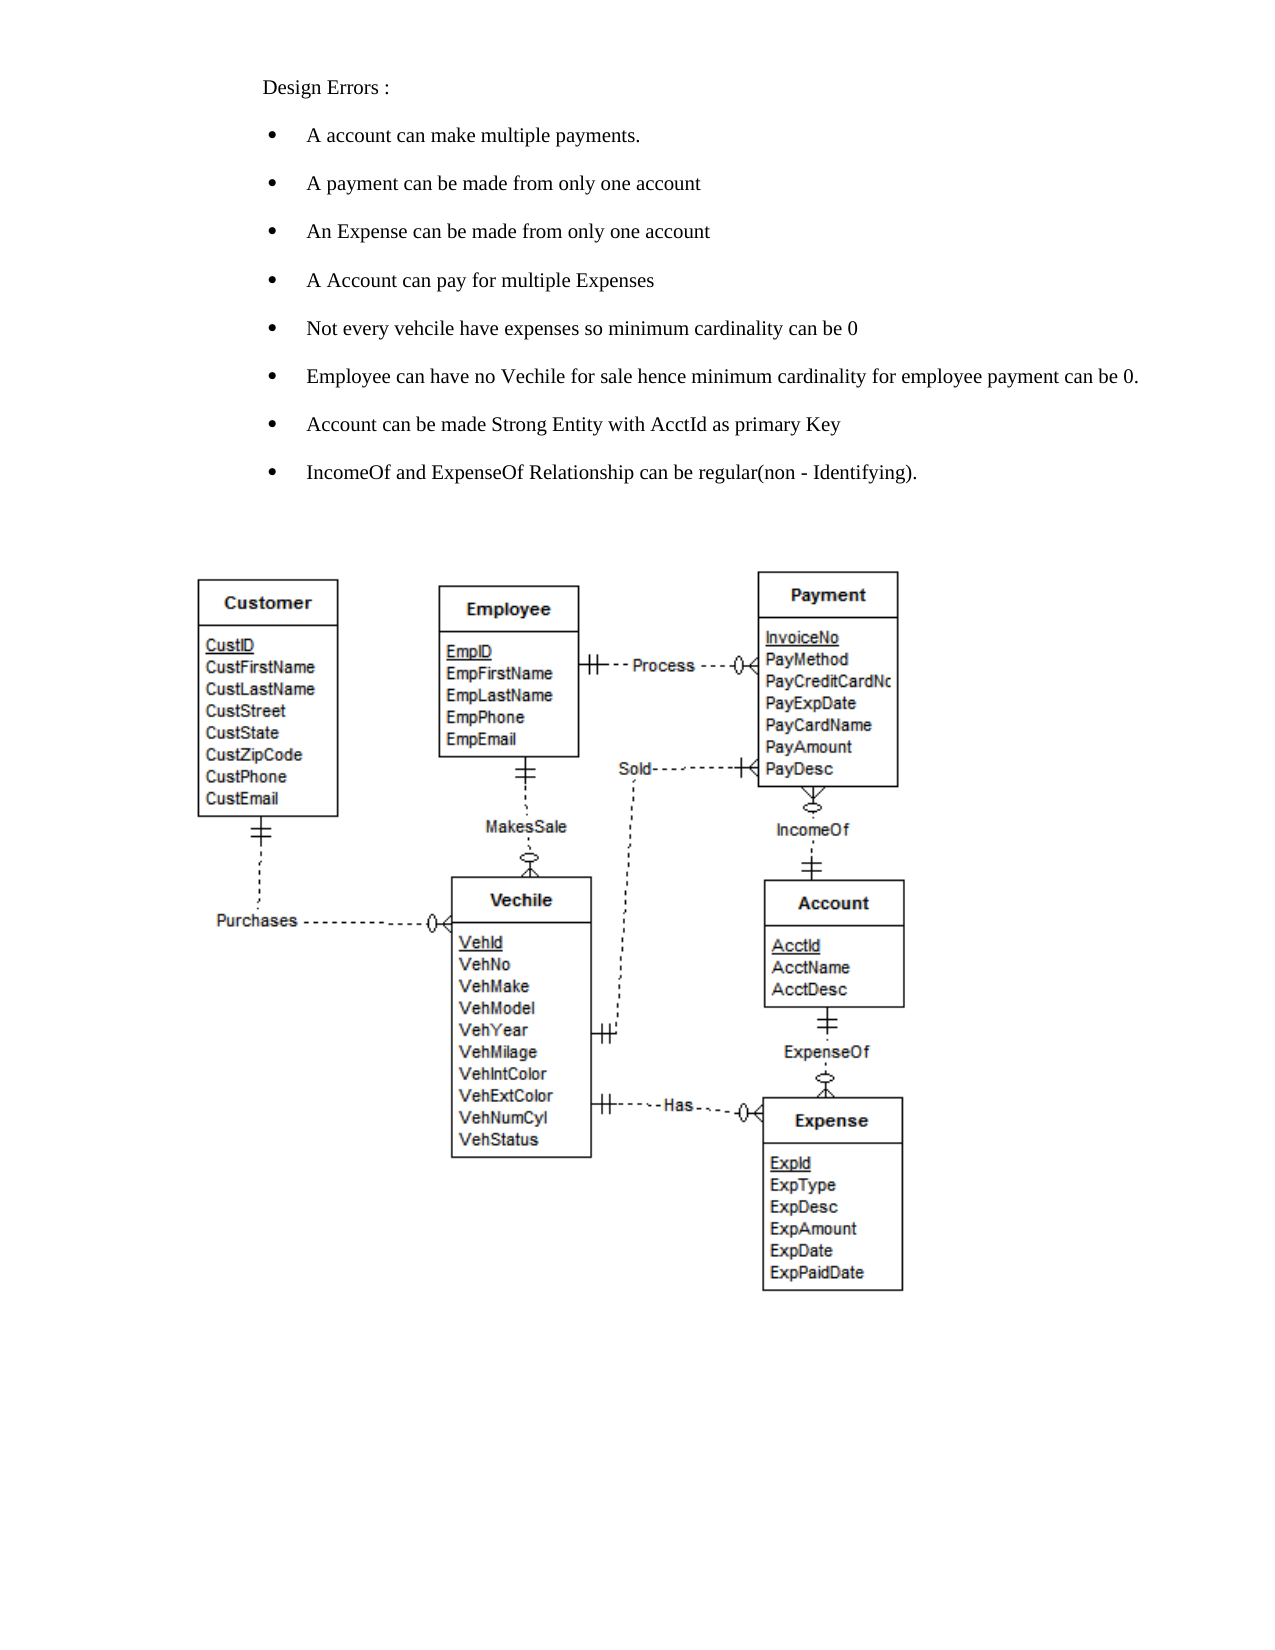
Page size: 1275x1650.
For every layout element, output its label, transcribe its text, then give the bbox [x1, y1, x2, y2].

list Account can be made Strong Entity with AcctId as primary Key [269, 412, 1162, 436]
text Design Errors : [187, 75, 1162, 99]
picture [187, 556, 941, 1310]
list A account can make multiple payments. [269, 123, 1162, 147]
list A payment can be made from only one account [269, 171, 1162, 195]
list IncomeOf and ExpenseOf Relationship can be regular(non - Identifying). [269, 460, 1162, 484]
list An Expense can be made from only one account [269, 219, 1162, 243]
list Not every vehcile have expenses so minimum cardinality can be 0 [269, 316, 1162, 340]
list A Account can pay for multiple Expenses [269, 267, 1162, 292]
list Employee can have no Vechile for sale hence minimum cardinality for employee payment can be 0. [269, 364, 1162, 388]
